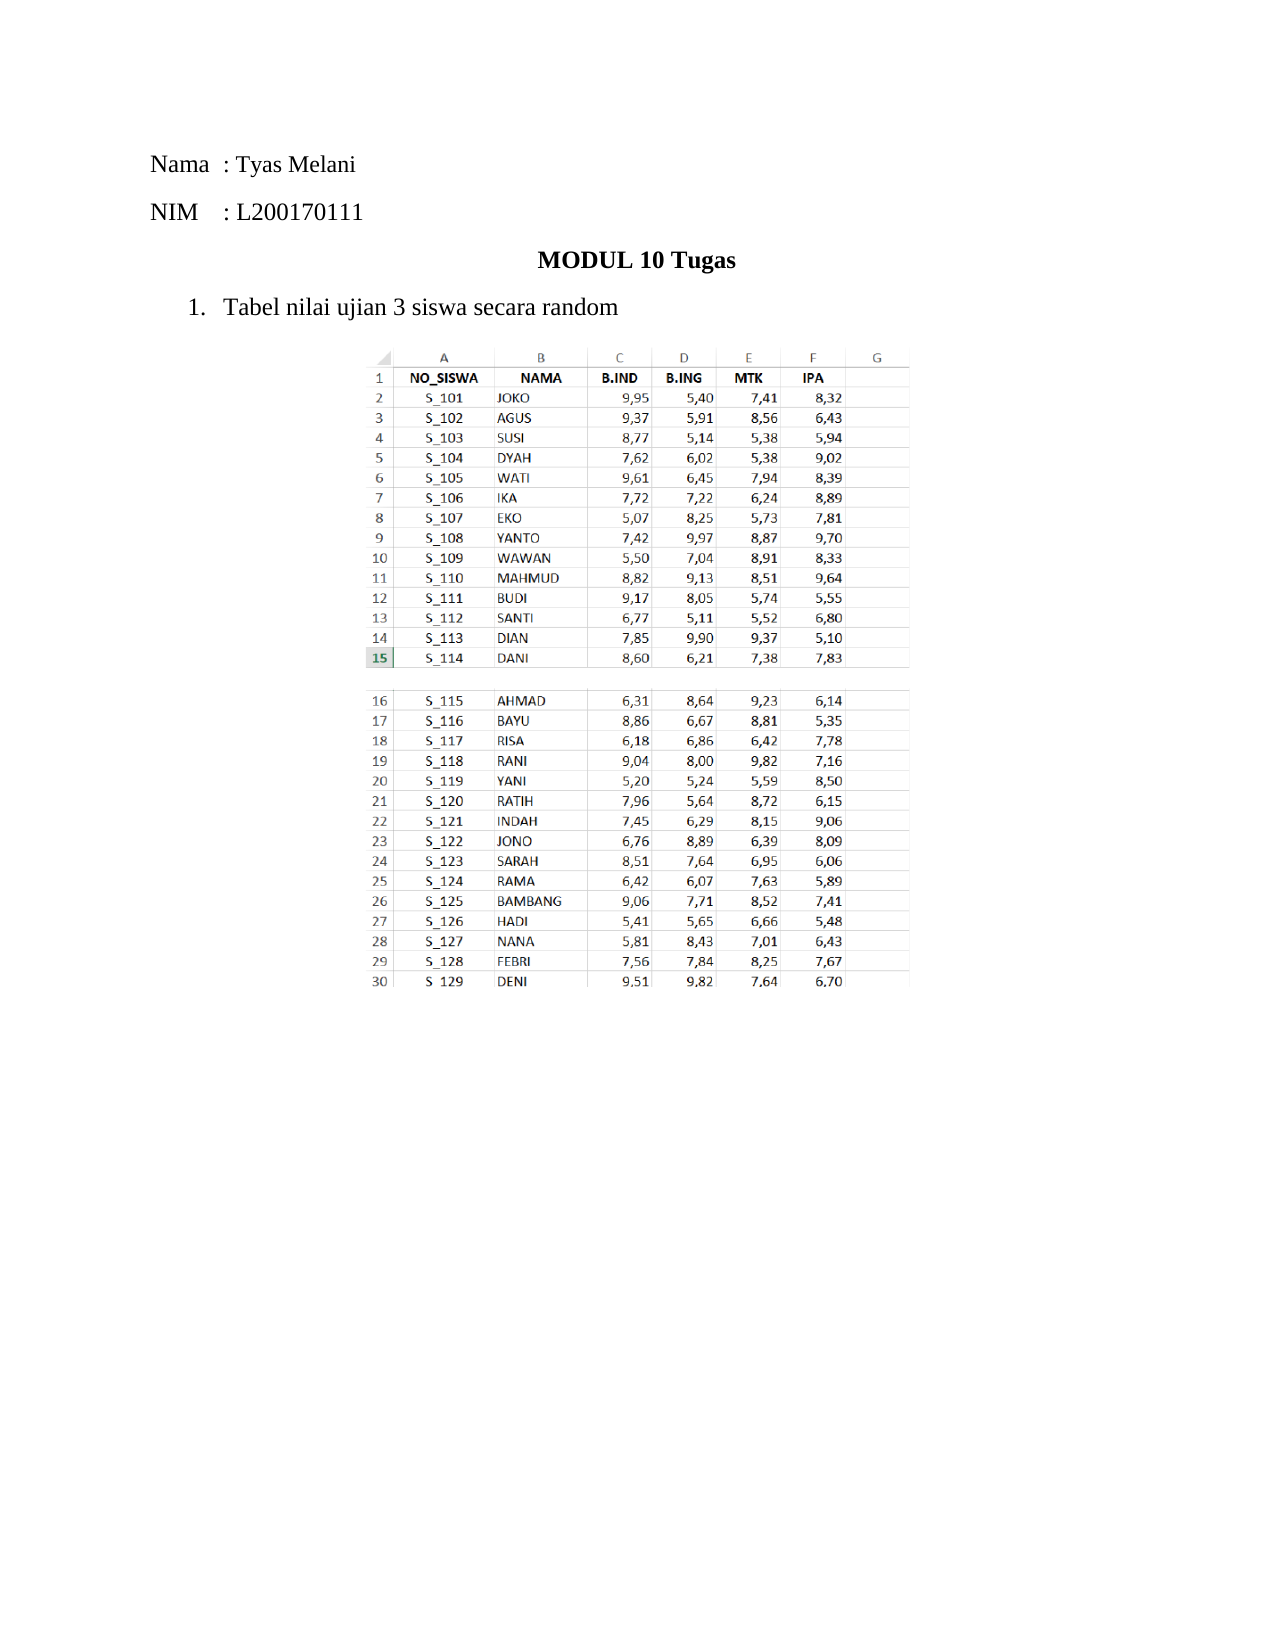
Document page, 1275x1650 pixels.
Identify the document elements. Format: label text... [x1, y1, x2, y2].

text Nama : Tyas Melani [150, 149, 1125, 178]
text NIM : L200170111 [150, 197, 1125, 226]
picture [365, 340, 910, 987]
text 1. Tabel nilai ujian 3 siswa secara random [187, 292, 1125, 321]
text MODUL 10 Tugas [537, 245, 1125, 274]
